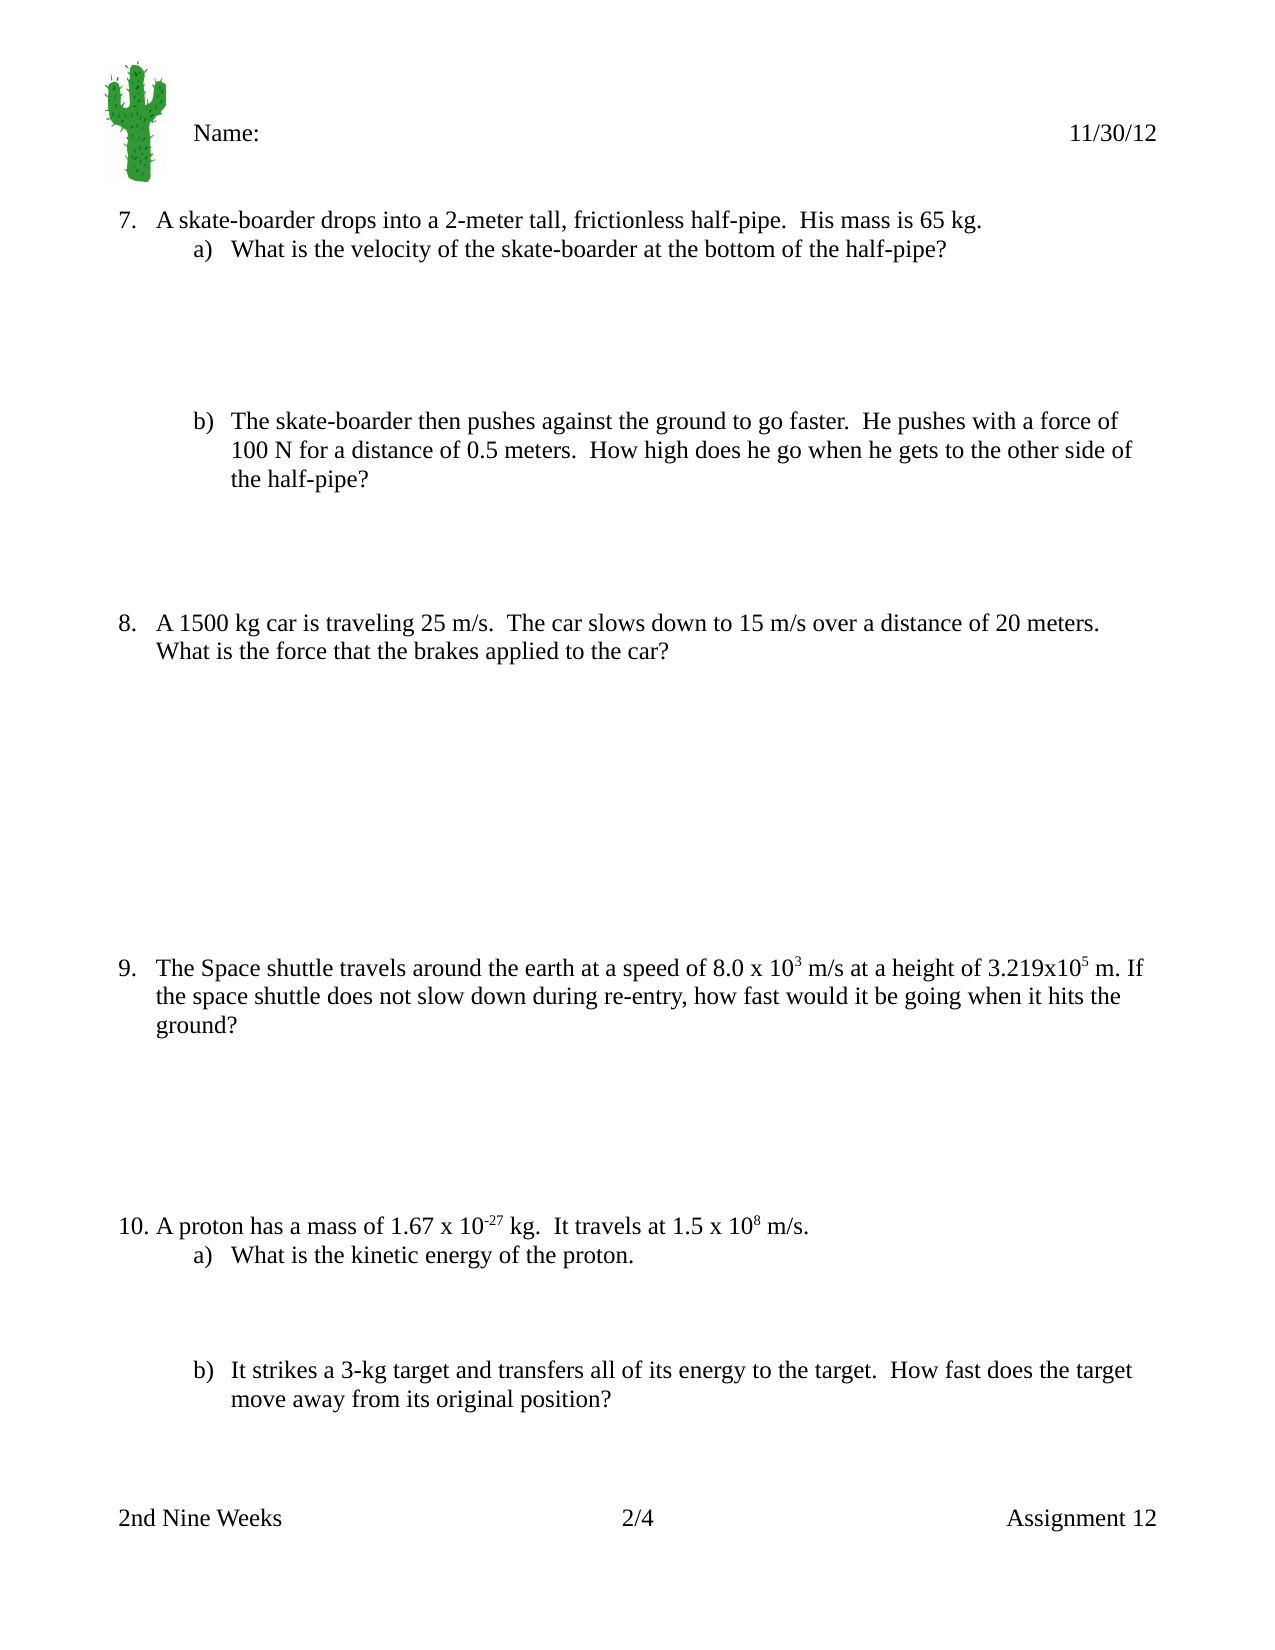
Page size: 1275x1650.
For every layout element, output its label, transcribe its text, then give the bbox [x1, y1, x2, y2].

picture [104, 61, 167, 182]
list What is the kinetic energy of the proton. [193, 1240, 1157, 1269]
list A skate-boarder drops into a 2-meter tall, frictionless half-pipe. His mass is 65 kg. [118, 205, 1157, 234]
list A 1500 kg car is traveling 25 m/s. The car slows down to 15 m/s over a distance of 20 meters. What is the force that the brakes applied to the car? [118, 608, 1157, 665]
list A proton has a mass of 1.67 x 10-27 kg. It travels at 1.5 x 108 m/s. [118, 1211, 1157, 1240]
list It strikes a 3-kg target and transfers all of its energy to the target. How fast does the target move away from its original position? [193, 1355, 1157, 1413]
list What is the velocity of the skate-boarder at the bottom of the half-pipe? [193, 234, 1157, 263]
list The skate-boarder then pushes against the ground to go faster. He pushes with a force of 100 N for a distance of 0.5 meters. How high does he go when he gets to the other side of the half-pipe? [193, 406, 1157, 493]
list The Space shuttle travels around the earth at a speed of 8.0 x 103 m/s at a height of 3.219x105 m. If the space shuttle does not slow down during re-entry, how fast would it be going when it hits the ground? [118, 953, 1157, 1068]
